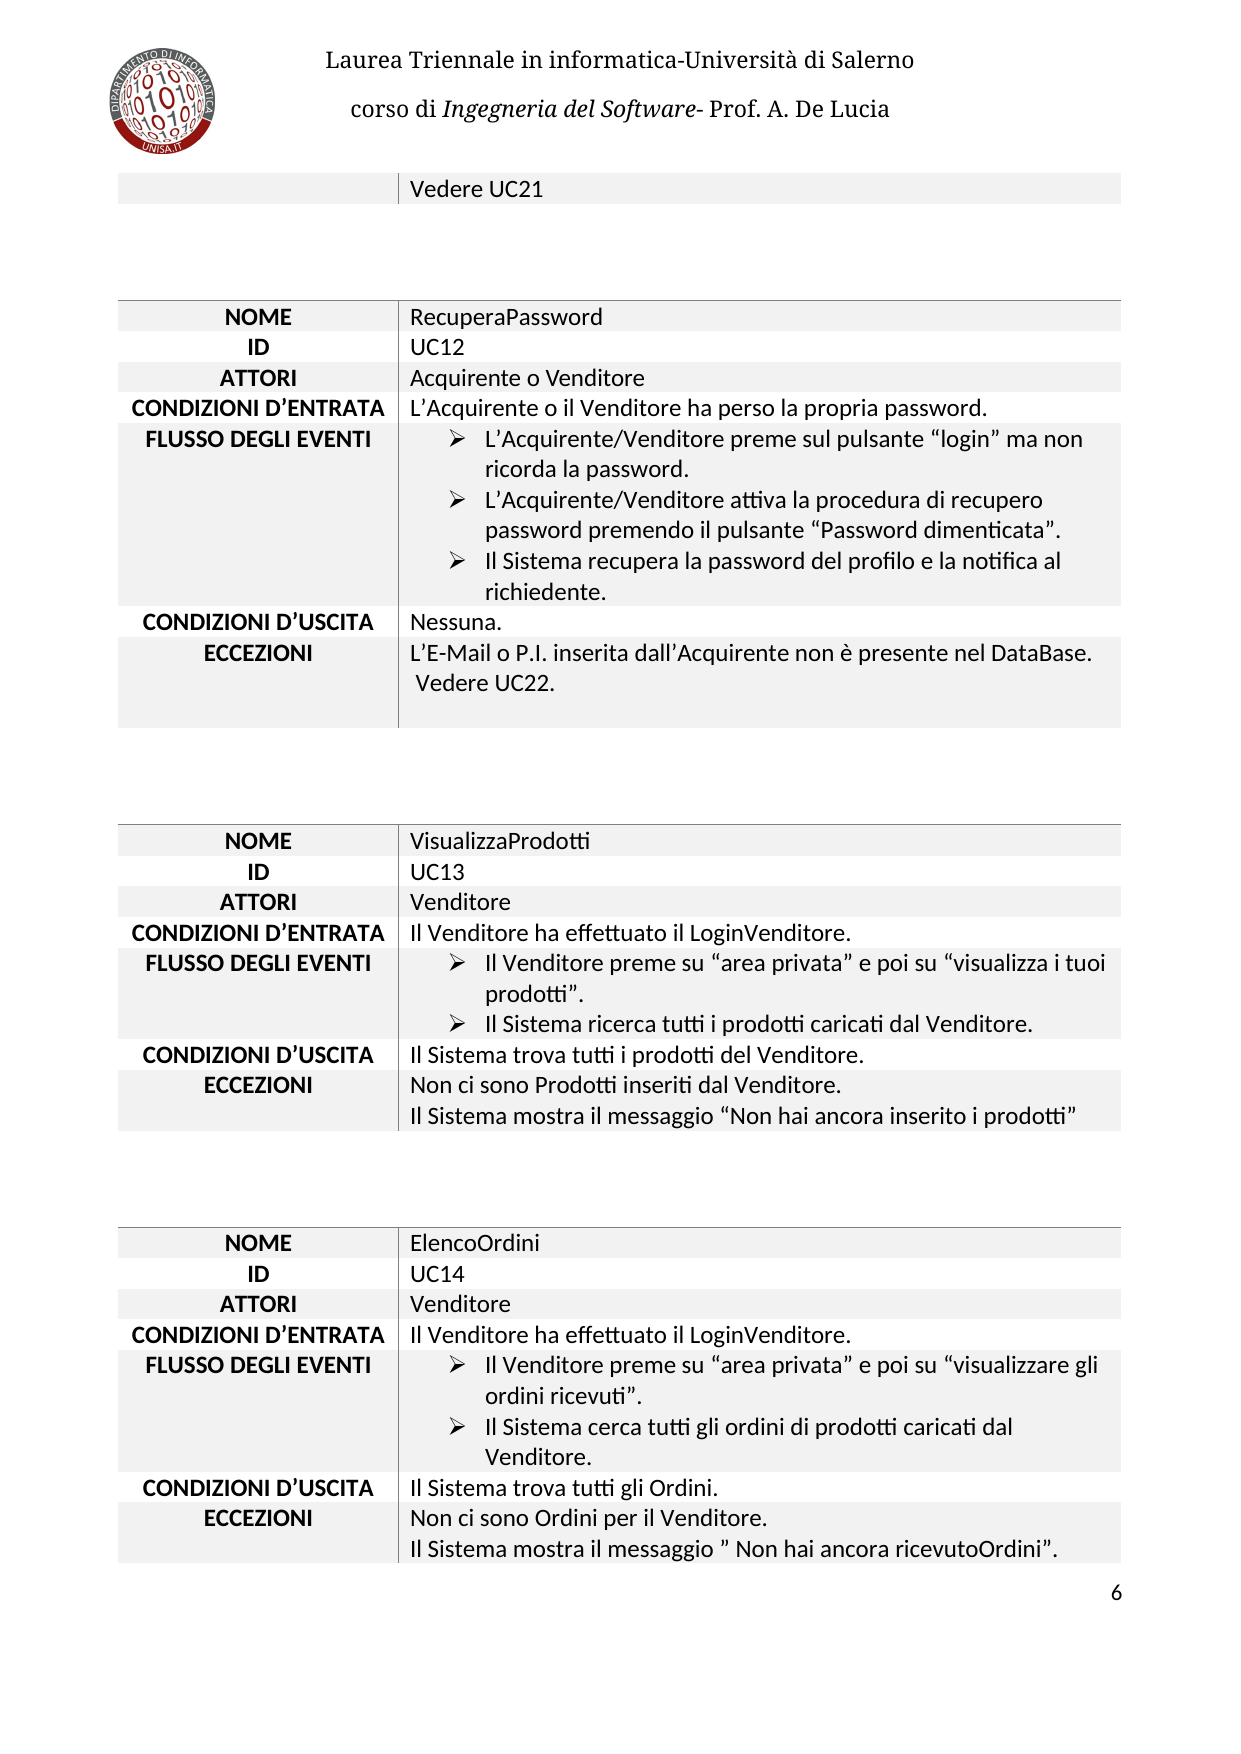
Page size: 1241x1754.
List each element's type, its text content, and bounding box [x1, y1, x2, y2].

table_header NOME [118, 301, 398, 331]
table_cell flusso degli eventi [118, 1350, 398, 1472]
table_header NOME [118, 1228, 398, 1258]
table_cell Venditore [399, 886, 1121, 917]
table_cell condizioni d’uscita [118, 606, 398, 637]
table_cell ECCEzioni [118, 1502, 398, 1563]
table_cell flusso degli eventi [118, 423, 398, 606]
table_cell condizioni d’uscita [118, 1039, 398, 1069]
table_cell condizioni d’uscita [118, 1472, 398, 1502]
table_cell UC12 [399, 331, 1121, 362]
table_cell Nessuna. [399, 606, 1121, 637]
table_cell Il Venditore preme su “area privata” e poi su “visualizza i tuoi prodotti”. Il Sistema ricerca tutti i prodotti caricati dal Venditore. [399, 948, 1121, 1039]
table_cell ID [118, 856, 398, 886]
table_cell Il Sistema trova tutti i prodotti del Venditore. [399, 1039, 1121, 1069]
table_header ElencoOrdini [399, 1228, 1121, 1258]
table_header VisualizzaProdotti [399, 825, 1121, 856]
table_cell Il Venditore ha effettuato il LoginVenditore. [399, 917, 1121, 947]
table_cell L’Acquirente/Venditore preme sul pulsante “login” ma non ricorda la password. L’Acquirente/Venditore attiva la procedura di recupero password premendo il pulsante “Password dimenticata”. Il Sistema recupera la password del profilo e la notifica al richiedente. [399, 423, 1121, 606]
table_cell L’Acquirente o il Venditore ha perso la propria password. [399, 393, 1121, 423]
table_cell Condizioni d’entrata [118, 393, 398, 423]
table_cell Condizioni d’entrata [118, 917, 398, 947]
table_cell Attori [118, 362, 398, 392]
table_cell Non ci sono Ordini per il Venditore. Il Sistema mostra il messaggio ” Non hai ancora ricevutoOrdini”. [399, 1502, 1121, 1563]
table_cell Il Venditore ha effettuato il LoginVenditore. [399, 1319, 1121, 1350]
table_cell L’E-Mail o P.I. inserita dall’Acquirente non è presente nel DataBase. Vedere UC22. [399, 637, 1121, 728]
table_cell Acquirente o Venditore [399, 362, 1121, 392]
table_cell Attori [118, 886, 398, 917]
table_cell UC13 [399, 856, 1121, 886]
table_cell ECCEzioni [118, 1070, 398, 1131]
table_cell Attori [118, 1289, 398, 1319]
table_cell ECCEzioni [118, 637, 398, 728]
table_cell Il Venditore preme su “area privata” e poi su “visualizzare gli ordini ricevuti”. Il Sistema cerca tutti gli ordini di prodotti caricati dal Venditore. [399, 1350, 1121, 1472]
table_cell ID [118, 1258, 398, 1289]
table_cell Condizioni d’entrata [118, 1319, 398, 1350]
table_header RecuperaPassword [399, 301, 1121, 331]
table_cell UC14 [399, 1258, 1121, 1289]
table_cell Vedere UC21 [399, 173, 1121, 204]
table_cell [118, 173, 398, 204]
table_cell flusso degli eventi [118, 948, 398, 1039]
table_cell Il Sistema trova tutti gli Ordini. [399, 1472, 1121, 1502]
table_cell Venditore [399, 1289, 1121, 1319]
table_cell Non ci sono Prodotti inseriti dal Venditore. Il Sistema mostra il messaggio “Non hai ancora inserito i prodotti” [399, 1070, 1121, 1131]
table_header NOME [118, 825, 398, 856]
table_cell ID [118, 331, 398, 362]
